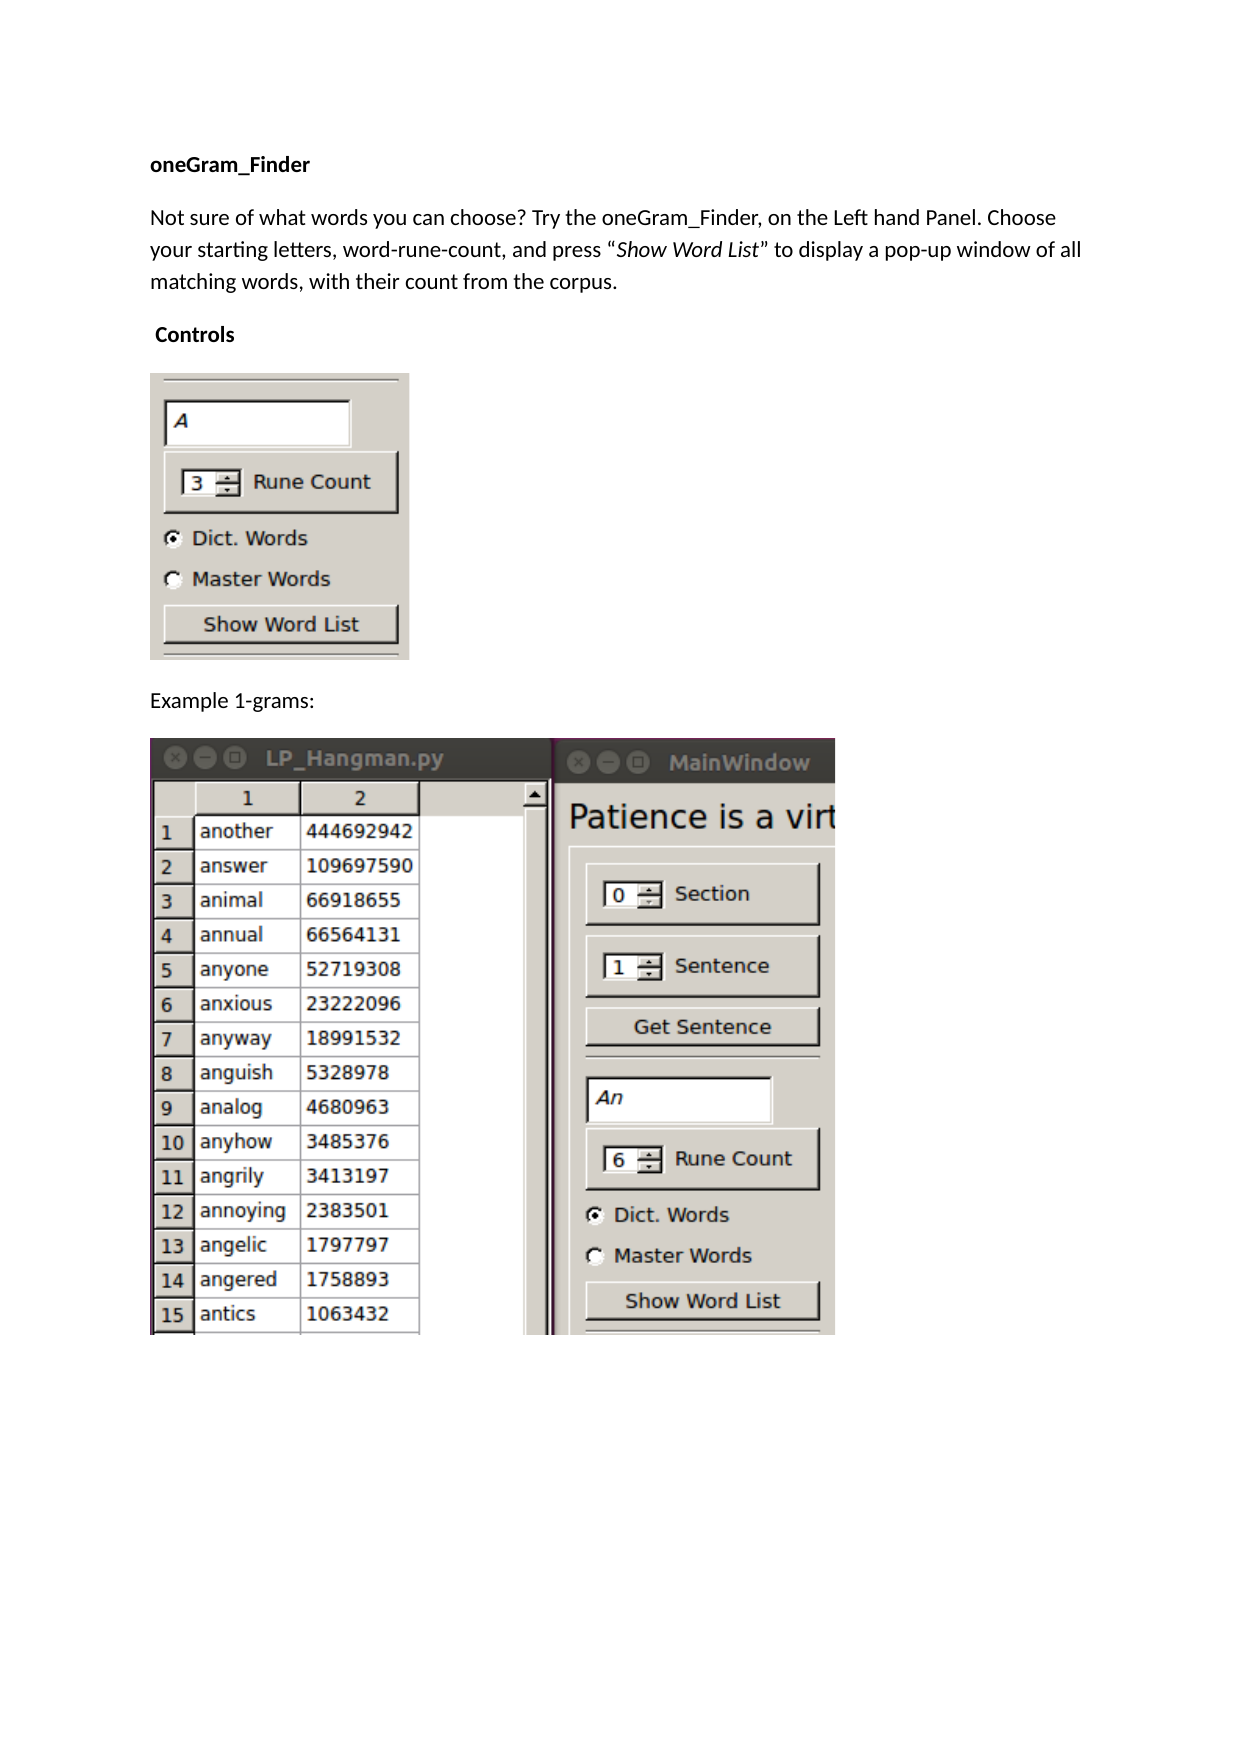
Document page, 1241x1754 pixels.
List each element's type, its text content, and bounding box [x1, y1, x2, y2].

picture [150, 738, 836, 1335]
text Example 1-grams: [150, 686, 1090, 714]
picture [150, 373, 410, 660]
text Not sure of what words you can choose? Try the oneGram_Finder, on the Left hand Panel. Choose your starting letters, word-rune-count, and press “Show Word List” to display a pop-up window of all matching words, with their count from the corpus. [150, 203, 1090, 295]
text Controls [150, 320, 1090, 348]
text oneGram_Finder [150, 150, 1090, 178]
